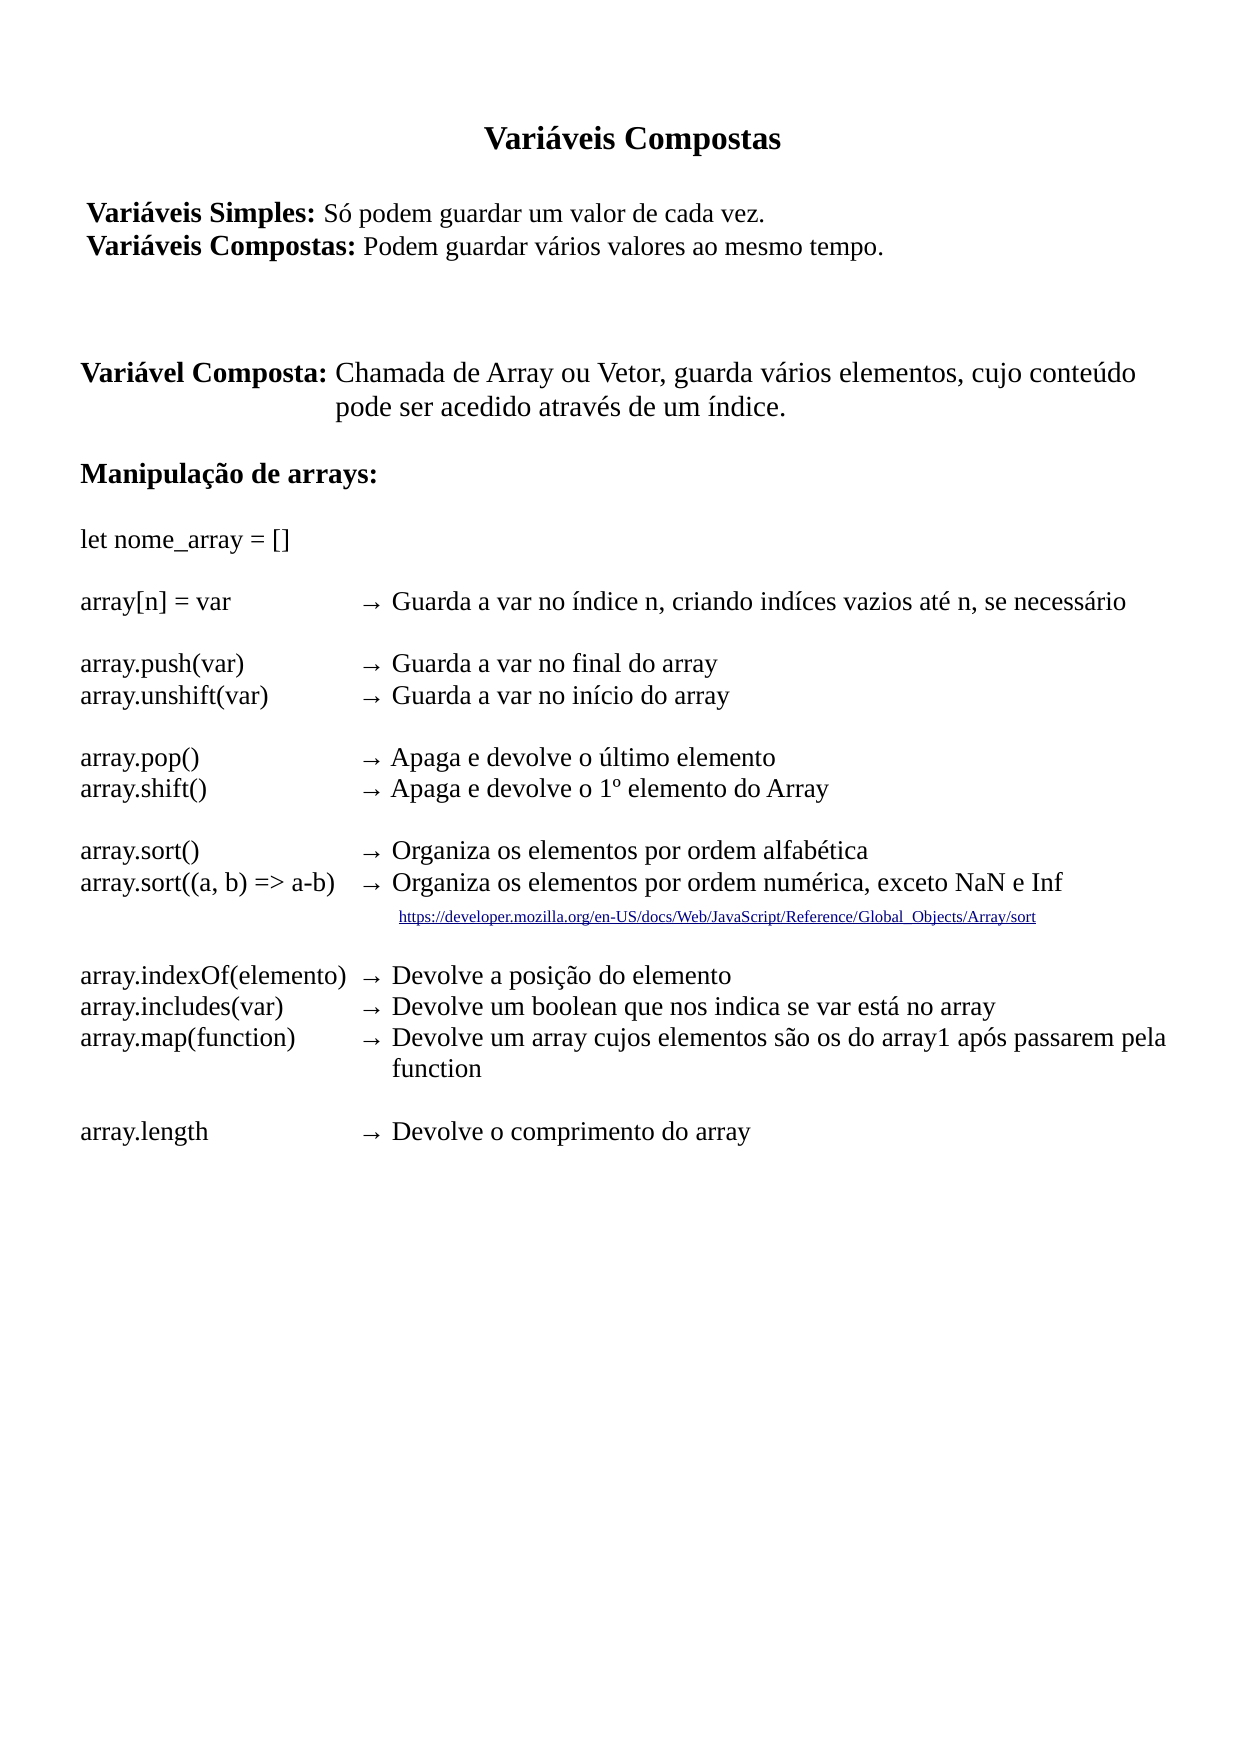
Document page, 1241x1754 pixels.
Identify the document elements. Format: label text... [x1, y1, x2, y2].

text array.shift() → Apaga e devolve o 1º elemento do Array [62, 772, 1178, 803]
text Variáveis Simples: Só podem guardar um valor de cada vez. [62, 195, 1178, 228]
text Variável Composta: Chamada de Array ou Vetor, guarda vários elementos, cujo conteúdo pode ser acedido através de um índice. [62, 355, 1178, 422]
text array.map(function) → Devolve um array cujos elementos são os do array1 após passarem pela function [62, 1021, 1178, 1084]
text array.unshift(var) → Guarda a var no início do array [62, 679, 1178, 710]
text array.indexOf(elemento) → Devolve a posição do elemento [62, 959, 1178, 990]
text array[n] = var → Guarda a var no índice n, criando indíces vazios até n, se necessário [62, 585, 1178, 616]
text https://developer.mozilla.org/en-US/docs/Web/JavaScript/Reference/Global_Objects/Array/sort [62, 897, 1178, 928]
text Variáveis Compostas: Podem guardar vários valores ao mesmo tempo. [62, 228, 1178, 262]
text array.push(var) → Guarda a var no final do array [62, 648, 1178, 679]
text array.sort((a, b) => a-b) → Organiza os elementos por ordem numérica, exceto NaN e Inf [62, 866, 1178, 897]
text Manipulação de arrays: [62, 456, 1178, 489]
text array.includes(var) → Devolve um boolean que nos indica se var está no array [62, 990, 1178, 1021]
text array.length → Devolve o comprimento do array [62, 1115, 1178, 1146]
text let nome_array = [] [62, 523, 1178, 554]
text Variáveis Compostas [62, 118, 1178, 156]
text array.sort() → Organiza os elementos por ordem alfabética [62, 834, 1178, 866]
text array.pop() → Apaga e devolve o último elemento [62, 741, 1178, 772]
